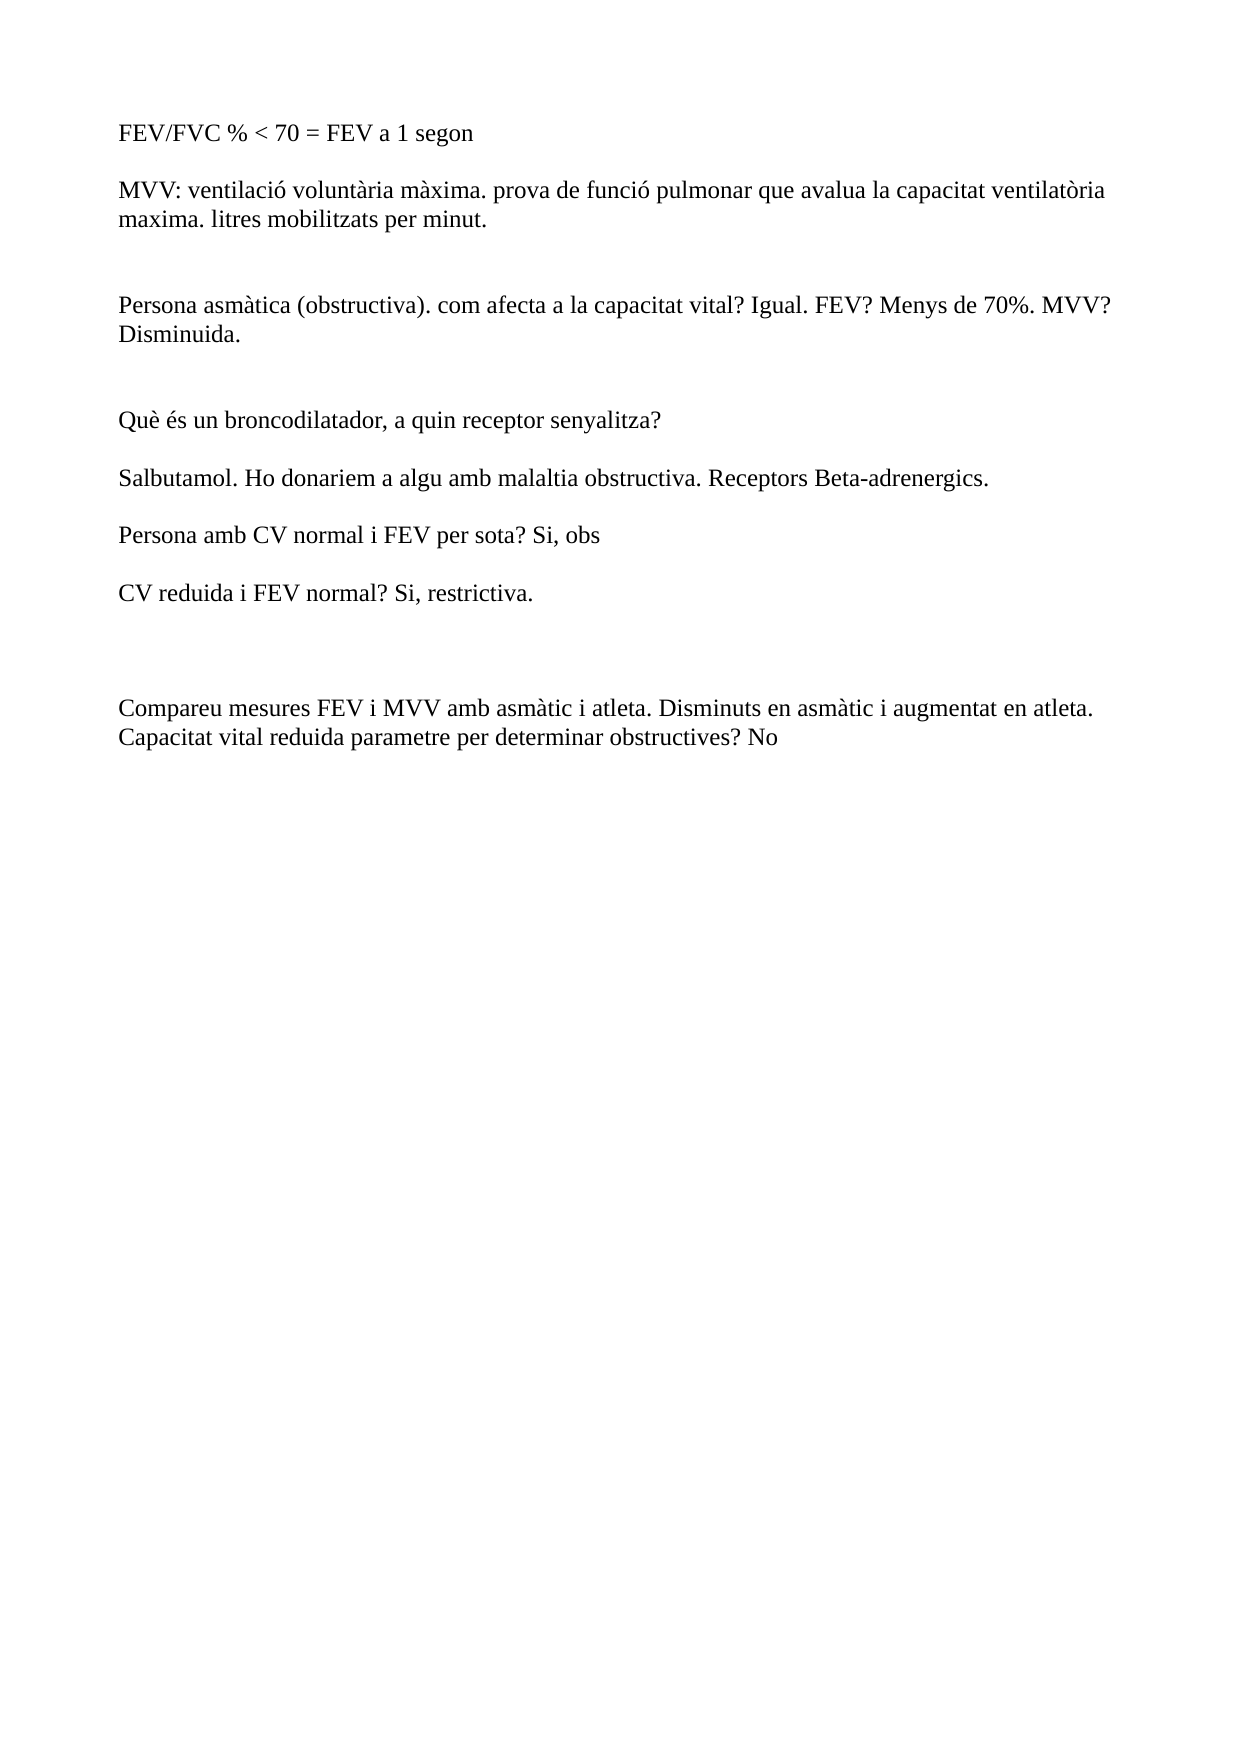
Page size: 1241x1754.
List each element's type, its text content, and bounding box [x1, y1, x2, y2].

text Què és un broncodilatador, a quin receptor senyalitza? [118, 406, 1122, 434]
text MVV: ventilació voluntària màxima. prova de funció pulmonar que avalua la capacitat ventilatòria maxima. litres mobilitzats per minut. [118, 176, 1122, 233]
text FEV/FVC % < 70 = FEV a 1 segon [118, 118, 1122, 147]
text Persona asmàtica (obstructiva). com afecta a la capacitat vital? Igual. FEV? Menys de 70%. MVV? Disminuida. [118, 291, 1122, 348]
text Compareu mesures FEV i MVV amb asmàtic i atleta. Disminuts en asmàtic i augmentat en atleta. [118, 693, 1122, 722]
text CV reduida i FEV normal? Si, restrictiva. [118, 578, 1122, 607]
text Persona amb CV normal i FEV per sota? Si, obs [118, 521, 1122, 549]
text Capacitat vital reduida parametre per determinar obstructives? No [118, 722, 1122, 751]
text Salbutamol. Ho donariem a algu amb malaltia obstructiva. Receptors Beta-adrenergics. [118, 463, 1122, 492]
